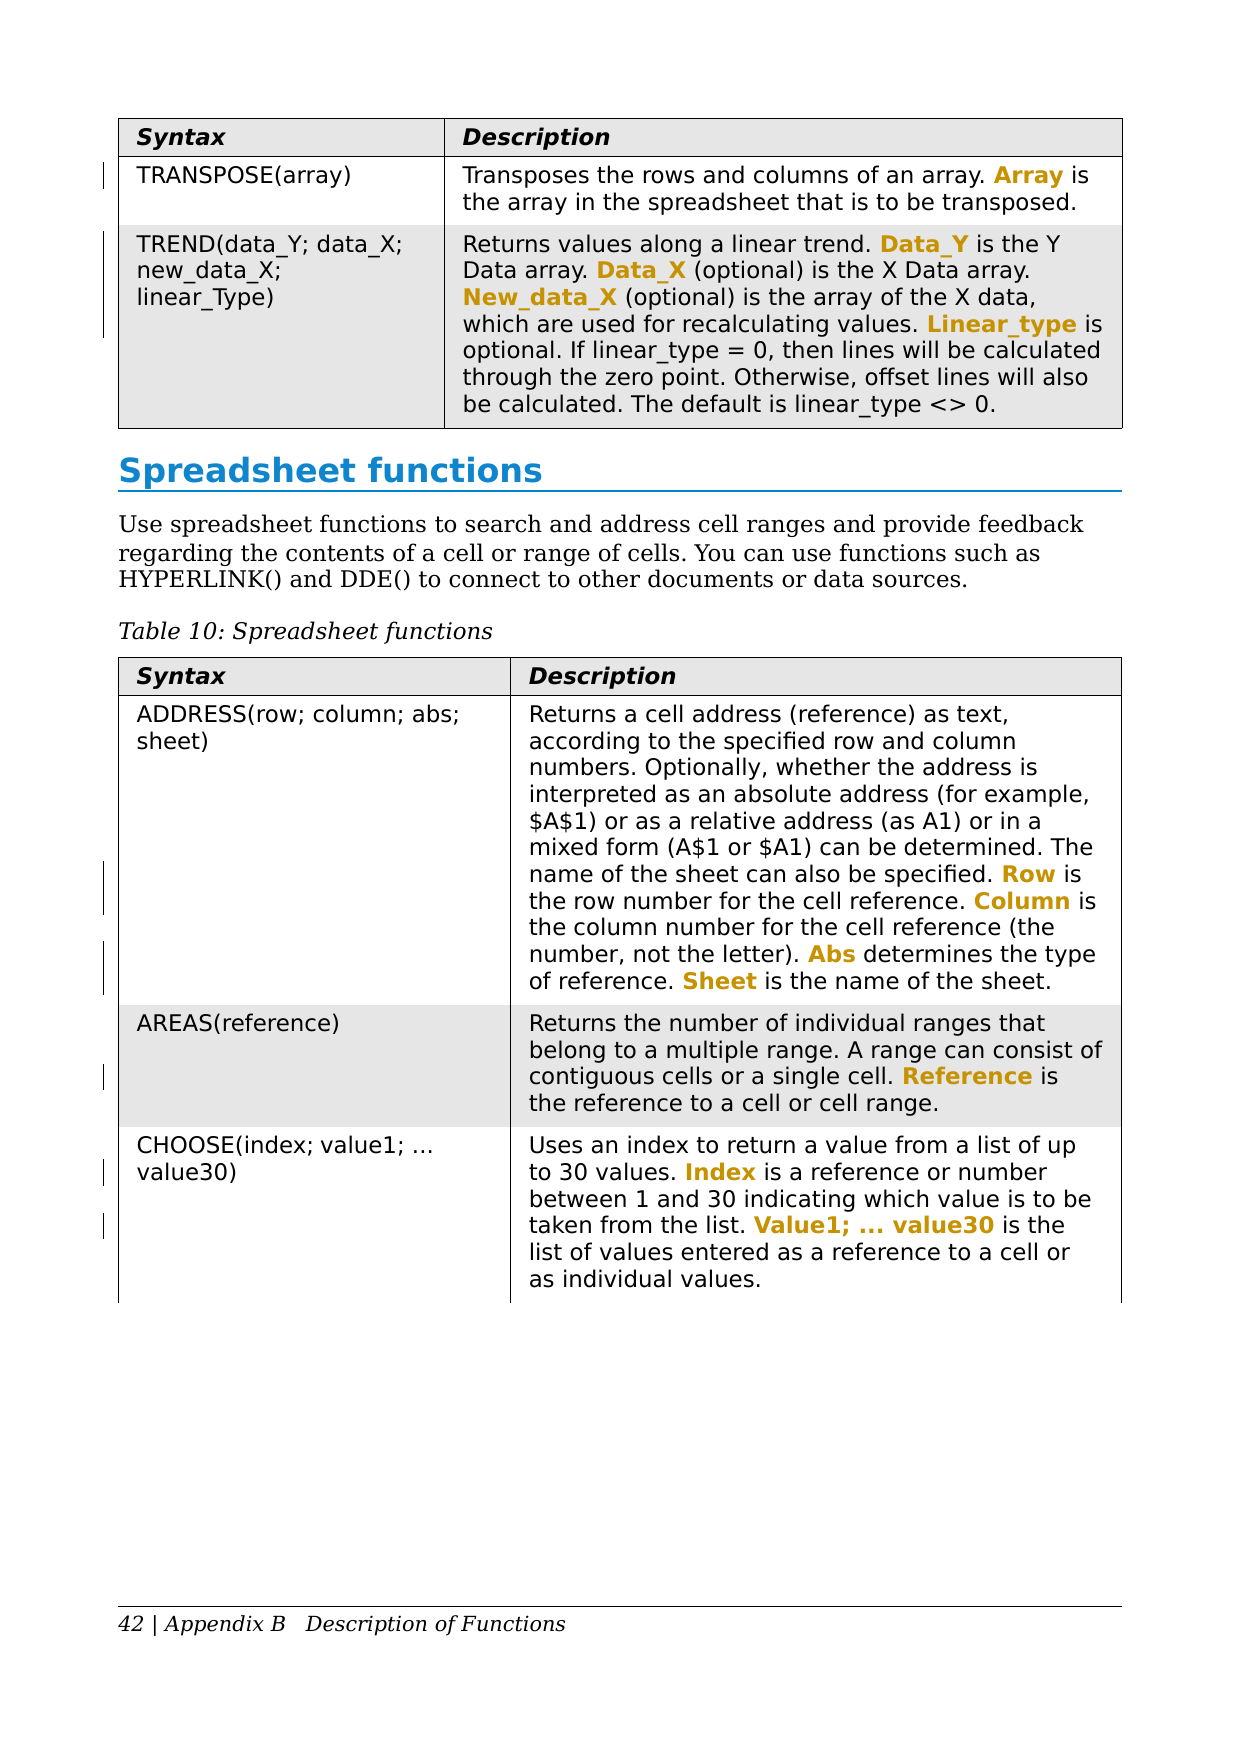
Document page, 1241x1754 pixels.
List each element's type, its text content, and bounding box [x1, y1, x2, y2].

text Use spreadsheet functions to search and address cell ranges and provide feedback regarding the contents of a cell or range of cells. You can use functions such as HYPERLINK() and DDE() to connect to other documents or data sources. [118, 511, 1122, 593]
table_cell ADDRESS(row; column; abs; sheet) [119, 696, 510, 1004]
table_cell Transposes the rows and columns of an array. Array is the array in the spreadsheet that is to be transposed. [445, 157, 1122, 225]
table_cell TRANSPOSE(array) [119, 157, 444, 225]
table_header Syntax [119, 119, 444, 156]
table_cell Returns values along a linear trend. Data_Y is the Y Data array. Data_X (optional) is the X Data array. New_data_X (optional) is the array of the X data, which are used for recalculating values. Linear_type is optional. If linear_type = 0, then lines will be calculated through the zero point. Otherwise, offset lines will also be calculated. The default is linear_type <> 0. [445, 225, 1122, 428]
table_cell Returns a cell address (reference) as text, according to the specified row and column numbers. Optionally, whether the address is interpreted as an absolute address (for example, $A$1) or as a relative address (as A1) or in a mixed form (A$1 or $A1) can be determined. The name of the sheet can also be specified. Row is the row number for the cell reference. Column is the column number for the cell reference (the number, not the letter). Abs determines the type of reference. Sheet is the name of the sheet. [511, 696, 1121, 1004]
table_cell Returns the number of individual ranges that belong to a multiple range. A range can consist of contiguous cells or a single cell. Reference is the reference to a cell or cell range. [511, 1005, 1121, 1127]
table_header Syntax [119, 658, 510, 695]
table_cell Uses an index to return a value from a list of up to 30 values. Index is a reference or number between 1 and 30 indicating which value is to be taken from the list. Value1; ... value30 is the list of values entered as a reference to a cell or as individual values. [511, 1127, 1121, 1302]
table_cell TREND(data_Y; data_X; new_data_X; linear_Type) [119, 225, 444, 428]
text Table 10: Spreadsheet functions [118, 618, 1122, 645]
table_header Description [511, 658, 1121, 695]
table_header Description [445, 119, 1122, 156]
subtitle Spreadsheet functions [118, 451, 1122, 490]
table_cell CHOOSE(index; value1; ... value30) [119, 1127, 510, 1302]
table_cell AREAS(reference) [119, 1005, 510, 1127]
